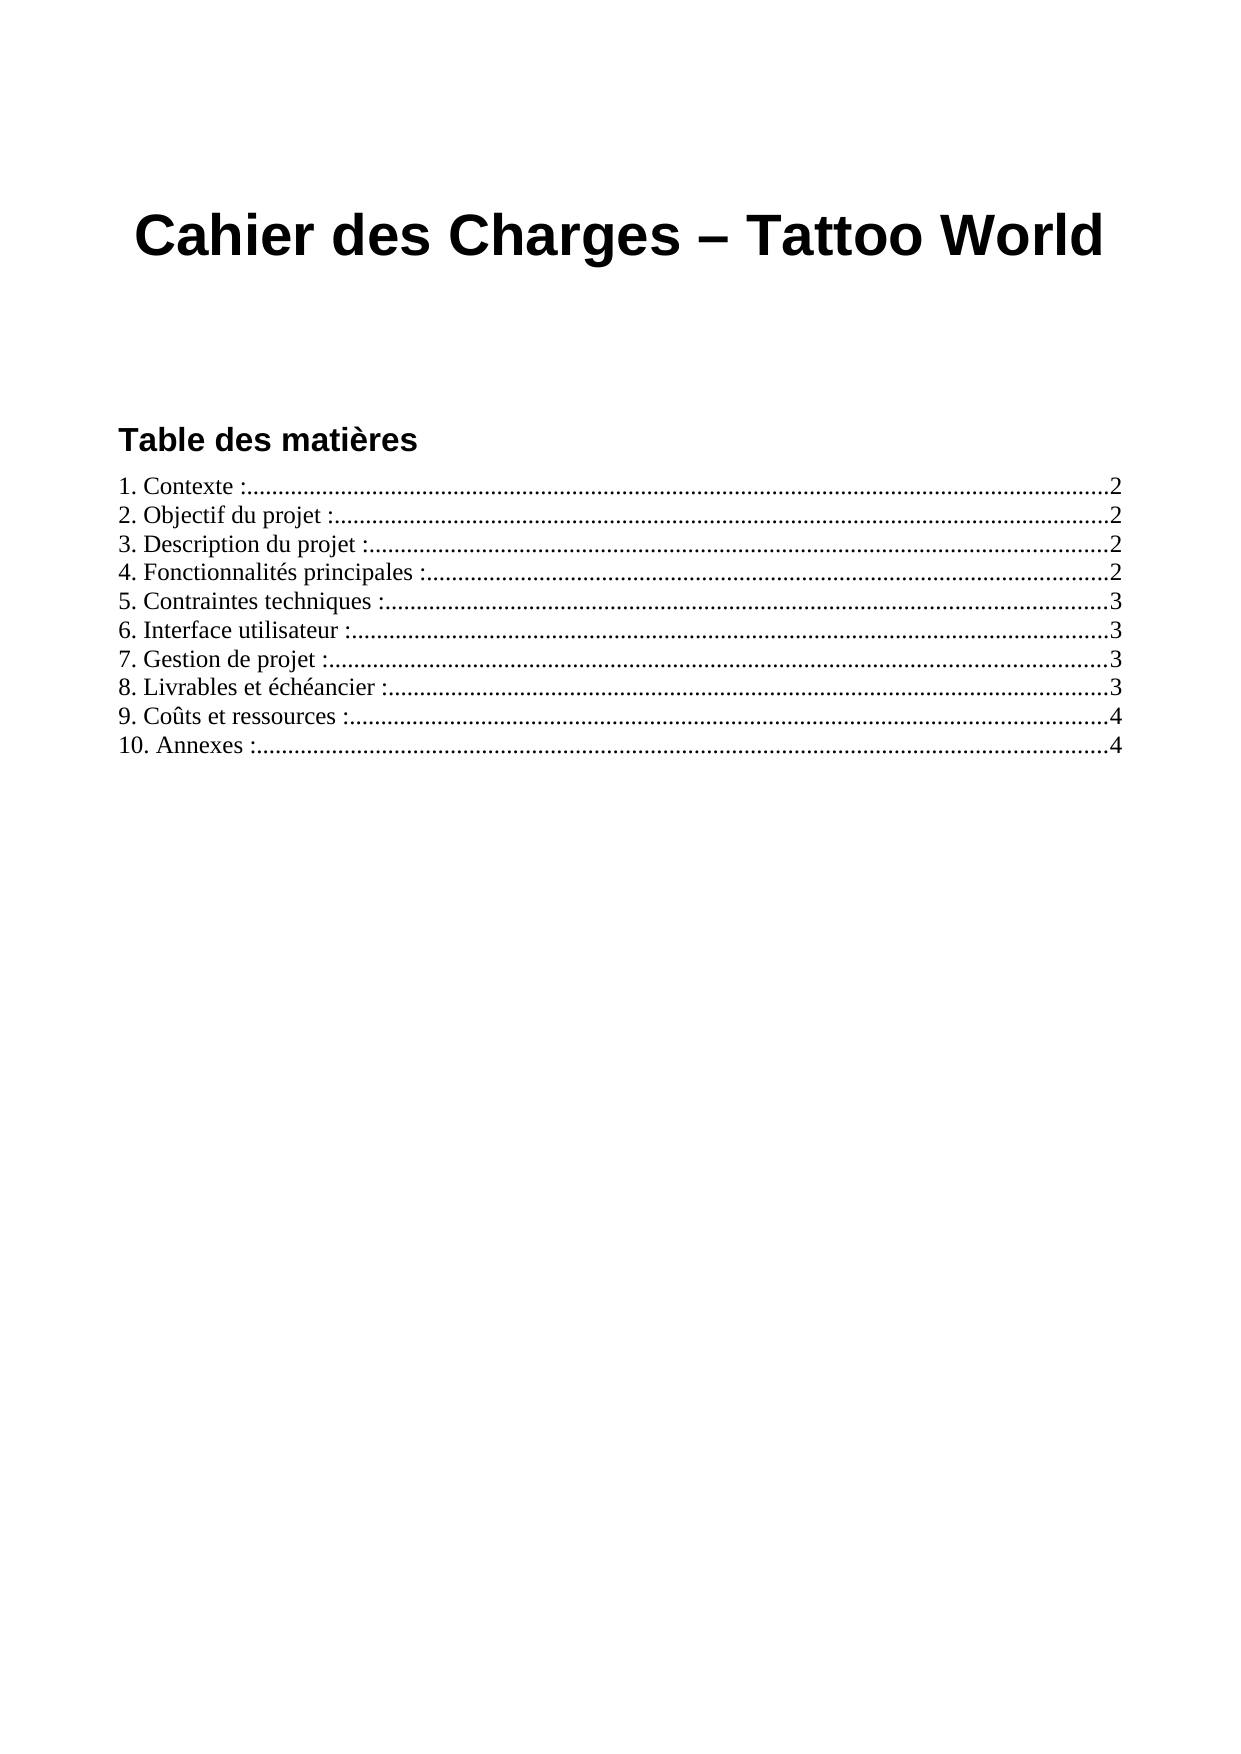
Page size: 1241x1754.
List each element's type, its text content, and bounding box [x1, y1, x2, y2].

text 5. Contraintes techniques : 3 [118, 586, 1122, 615]
text 1. Contexte : 2 [118, 471, 1122, 500]
text 10. Annexes : 4 [118, 730, 1122, 759]
text 3. Description du projet : 2 [118, 529, 1122, 557]
text 8. Livrables et échéancier : 3 [118, 672, 1122, 701]
text 7. Gestion de projet : 3 [118, 644, 1122, 672]
text 9. Coûts et ressources : 4 [118, 701, 1122, 730]
title Cahier des Charges – Tattoo World [118, 201, 1122, 268]
text 4. Fonctionnalités principales : 2 [118, 557, 1122, 586]
text 6. Interface utilisateur : 3 [118, 615, 1122, 644]
subtitle Table des matières [118, 420, 1122, 459]
text 2. Objectif du projet : 2 [118, 500, 1122, 529]
